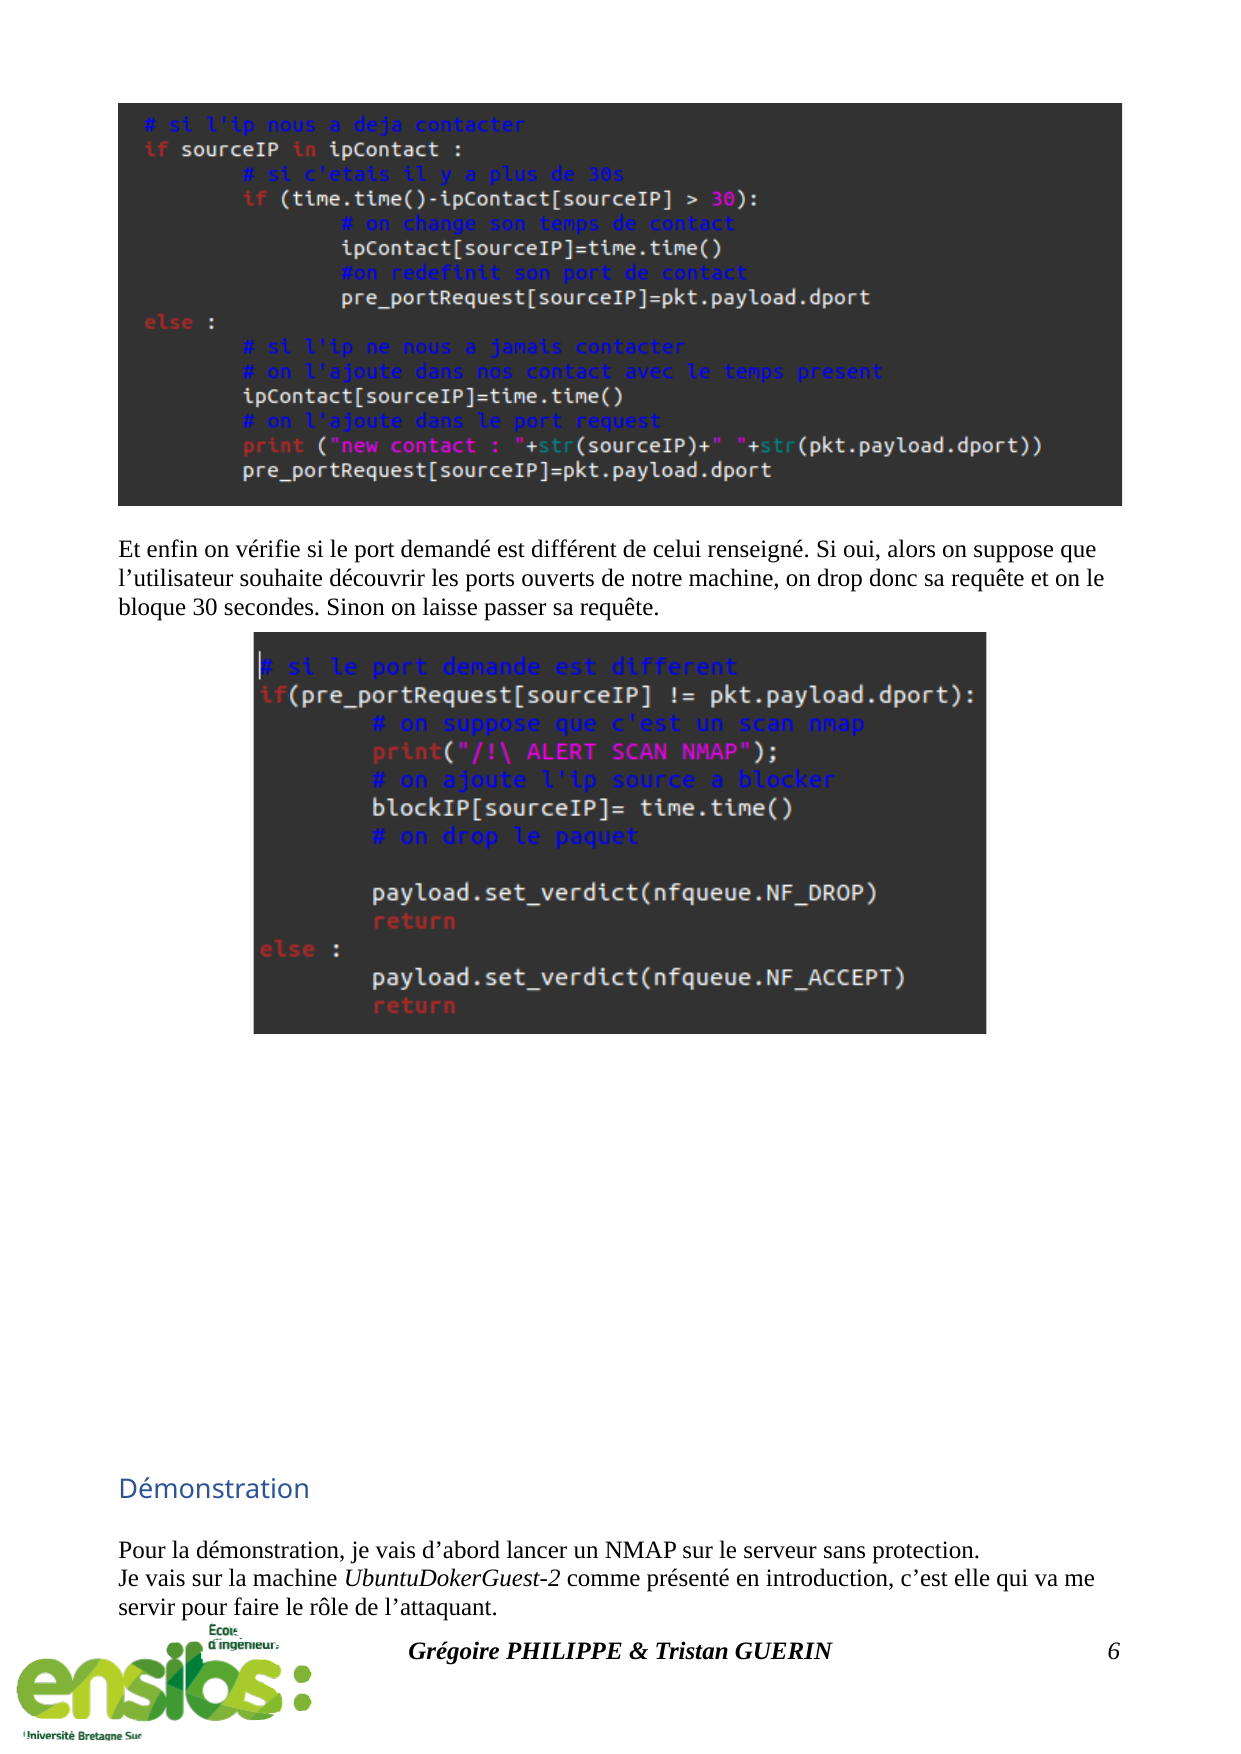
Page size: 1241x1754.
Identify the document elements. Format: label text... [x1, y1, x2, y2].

text Et enfin on vérifie si le port demandé est différent de celui renseigné. Si oui, alors on suppose que l’utilisateur souhaite découvrir les ports ouverts de notre machine, on drop donc sa requête et on le bloque 30 secondes. Sinon on laisse passer sa requête. [118, 534, 1122, 621]
subtitle Démonstration [118, 1469, 1122, 1506]
text Pour la démonstration, je vais d’abord lancer un NMAP sur le serveur sans protection. [118, 1535, 1122, 1563]
text Je vais sur la machine UbuntuDokerGuest-2 comme présenté en introduction, c’est elle qui va me servir pour faire le rôle de l’attaquant. [118, 1563, 1122, 1621]
